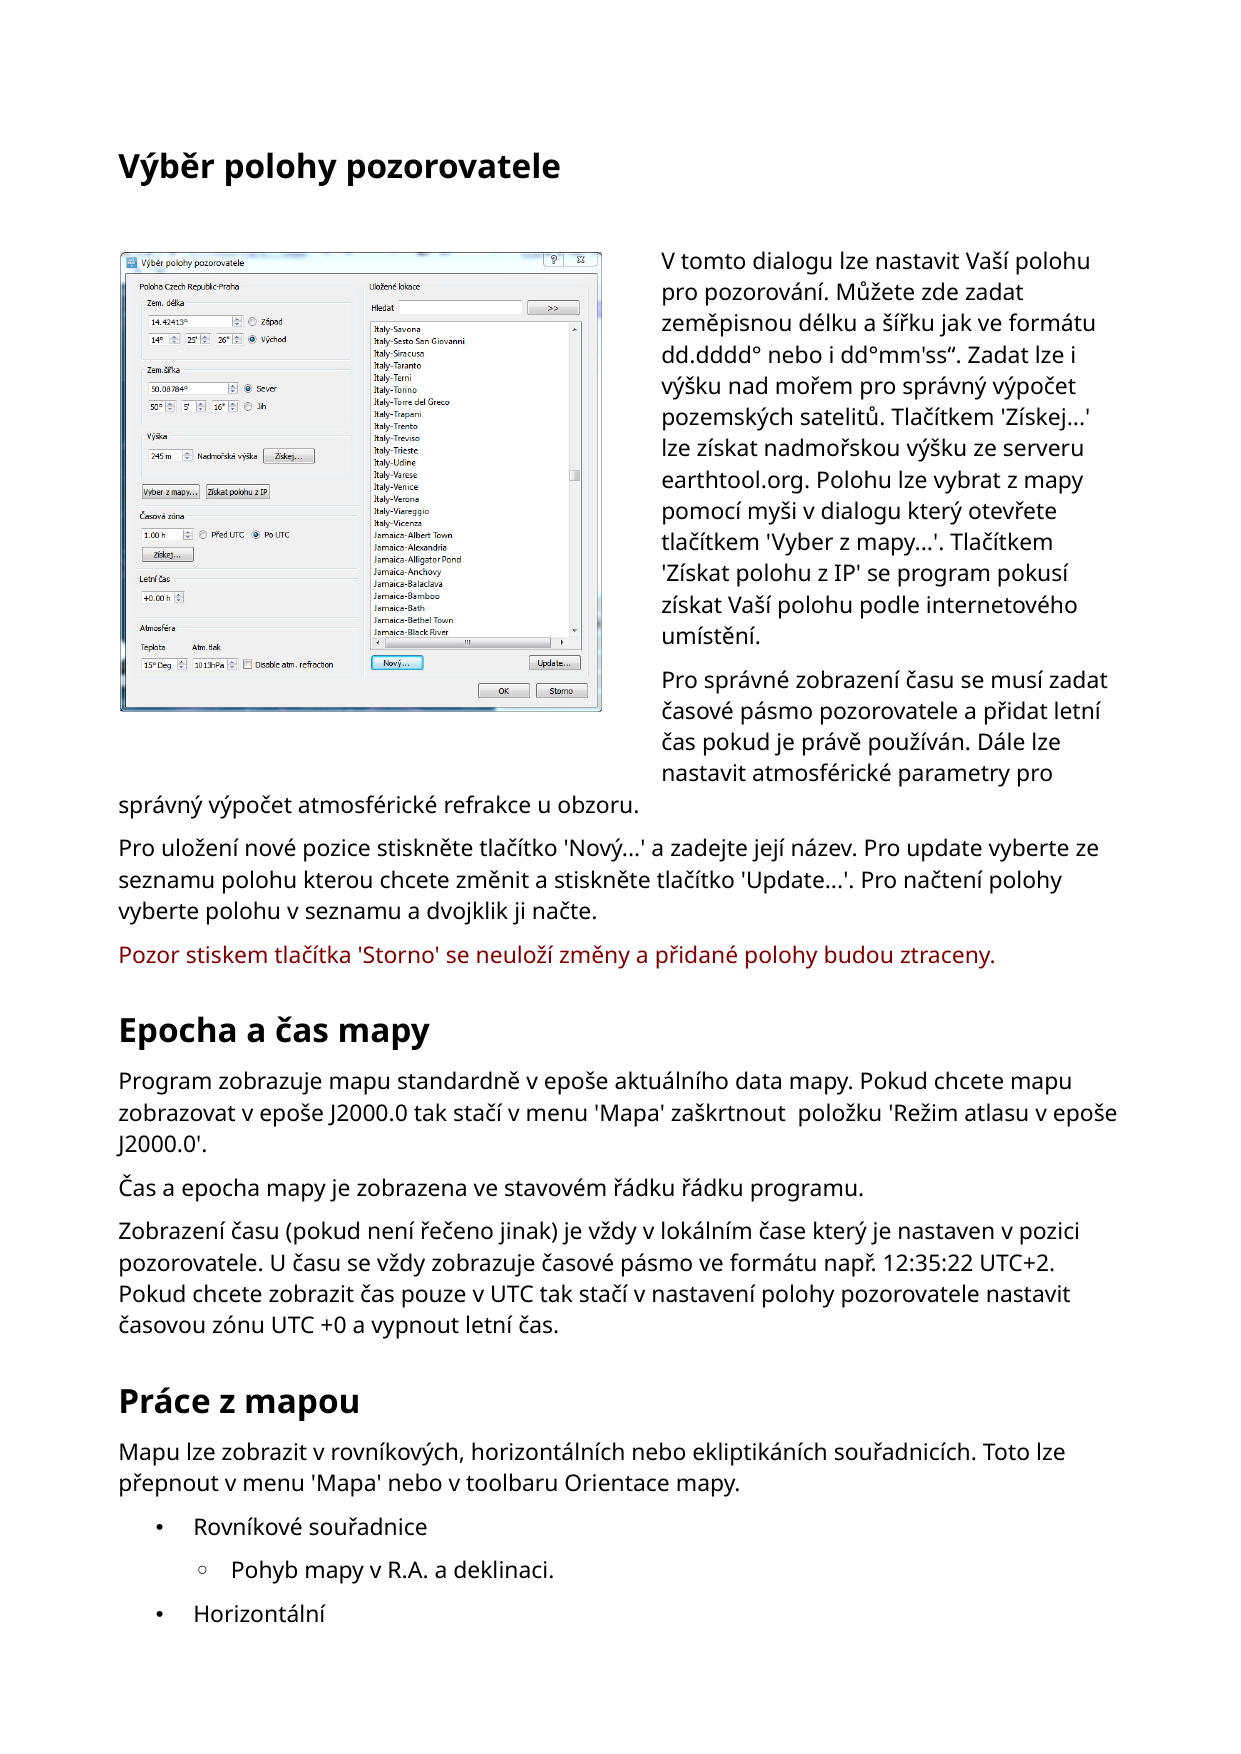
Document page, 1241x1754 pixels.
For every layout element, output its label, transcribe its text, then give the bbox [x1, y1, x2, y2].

text Čas a epocha mapy je zobrazena ve stavovém řádku řádku programu. [118, 1171, 1122, 1203]
text Pro správné zobrazení času se musí zadat časové pásmo pozorovatele a přidat letní čas pokud je právě používán. Dále lze nastavit atmosférické parametry pro správný výpočet atmosférické refrakce u obzoru. [118, 663, 1122, 820]
subtitle Výběr polohy pozorovatele [118, 143, 1122, 188]
text V tomto dialogu lze nastavit Vaší polohu pro pozorování. Můžete zde zadat zeměpisnou délku a šířku jak ve formátu dd.dddd° nebo i dd°mm'ss“. Zadat lze i výšku nad mořem pro správný výpočet pozemských satelitů. Tlačítkem 'Získej...' lze získat nadmořskou výšku ze serveru earthtool.org. Polohu lze vybrat z mapy pomocí myši v dialogu který otevřete tlačítkem 'Vyber z mapy...'. Tlačítkem 'Získat polohu z IP' se program pokusí získat Vaší polohu podle internetového umístění. [118, 245, 1122, 651]
subtitle Epocha a čas mapy [118, 1007, 1122, 1053]
subtitle Práce z mapou [118, 1378, 1122, 1423]
picture [120, 252, 602, 712]
text Pozor stiskem tlačítka 'Storno' se neuloží změny a přidané polohy budou ztraceny. [118, 938, 1122, 970]
text Program zobrazuje mapu standardně v epoše aktuálního data mapy. Pokud chcete mapu zobrazovat v epoše J2000.0 tak stačí v menu 'Mapa' zaškrtnout položku 'Režim atlasu v epoše J2000.0'. [118, 1065, 1122, 1159]
list Pohyb mapy v R.A. a deklinaci. [193, 1554, 1122, 1586]
list Rovníkové souřadnice [156, 1511, 1122, 1542]
list Horizontální [156, 1598, 1122, 1629]
text Mapu lze zobrazit v rovníkových, horizontálních nebo ekliptikáních souřadnicích. Toto lze přepnout v menu 'Mapa' nebo v toolbaru Orientace mapy. [118, 1436, 1122, 1498]
text Zobrazení času (pokud není řečeno jinak) je vždy v lokálním čase který je nastaven v pozici pozorovatele. U času se vždy zobrazuje časové pásmo ve formátu např. 12:35:22 UTC+2. Pokud chcete zobrazit čas pouze v UTC tak stačí v nastavení polohy pozorovatele nastavit časovou zónu UTC +0 a vypnout letní čas. [118, 1215, 1122, 1340]
text Pro uložení nové pozice stiskněte tlačítko 'Nový...' a zadejte její název. Pro update vyberte ze seznamu polohu kterou chcete změnit a stiskněte tlačítko 'Update...'. Pro načtení polohy vyberte polohu v seznamu a dvojklik ji načte. [118, 832, 1122, 926]
